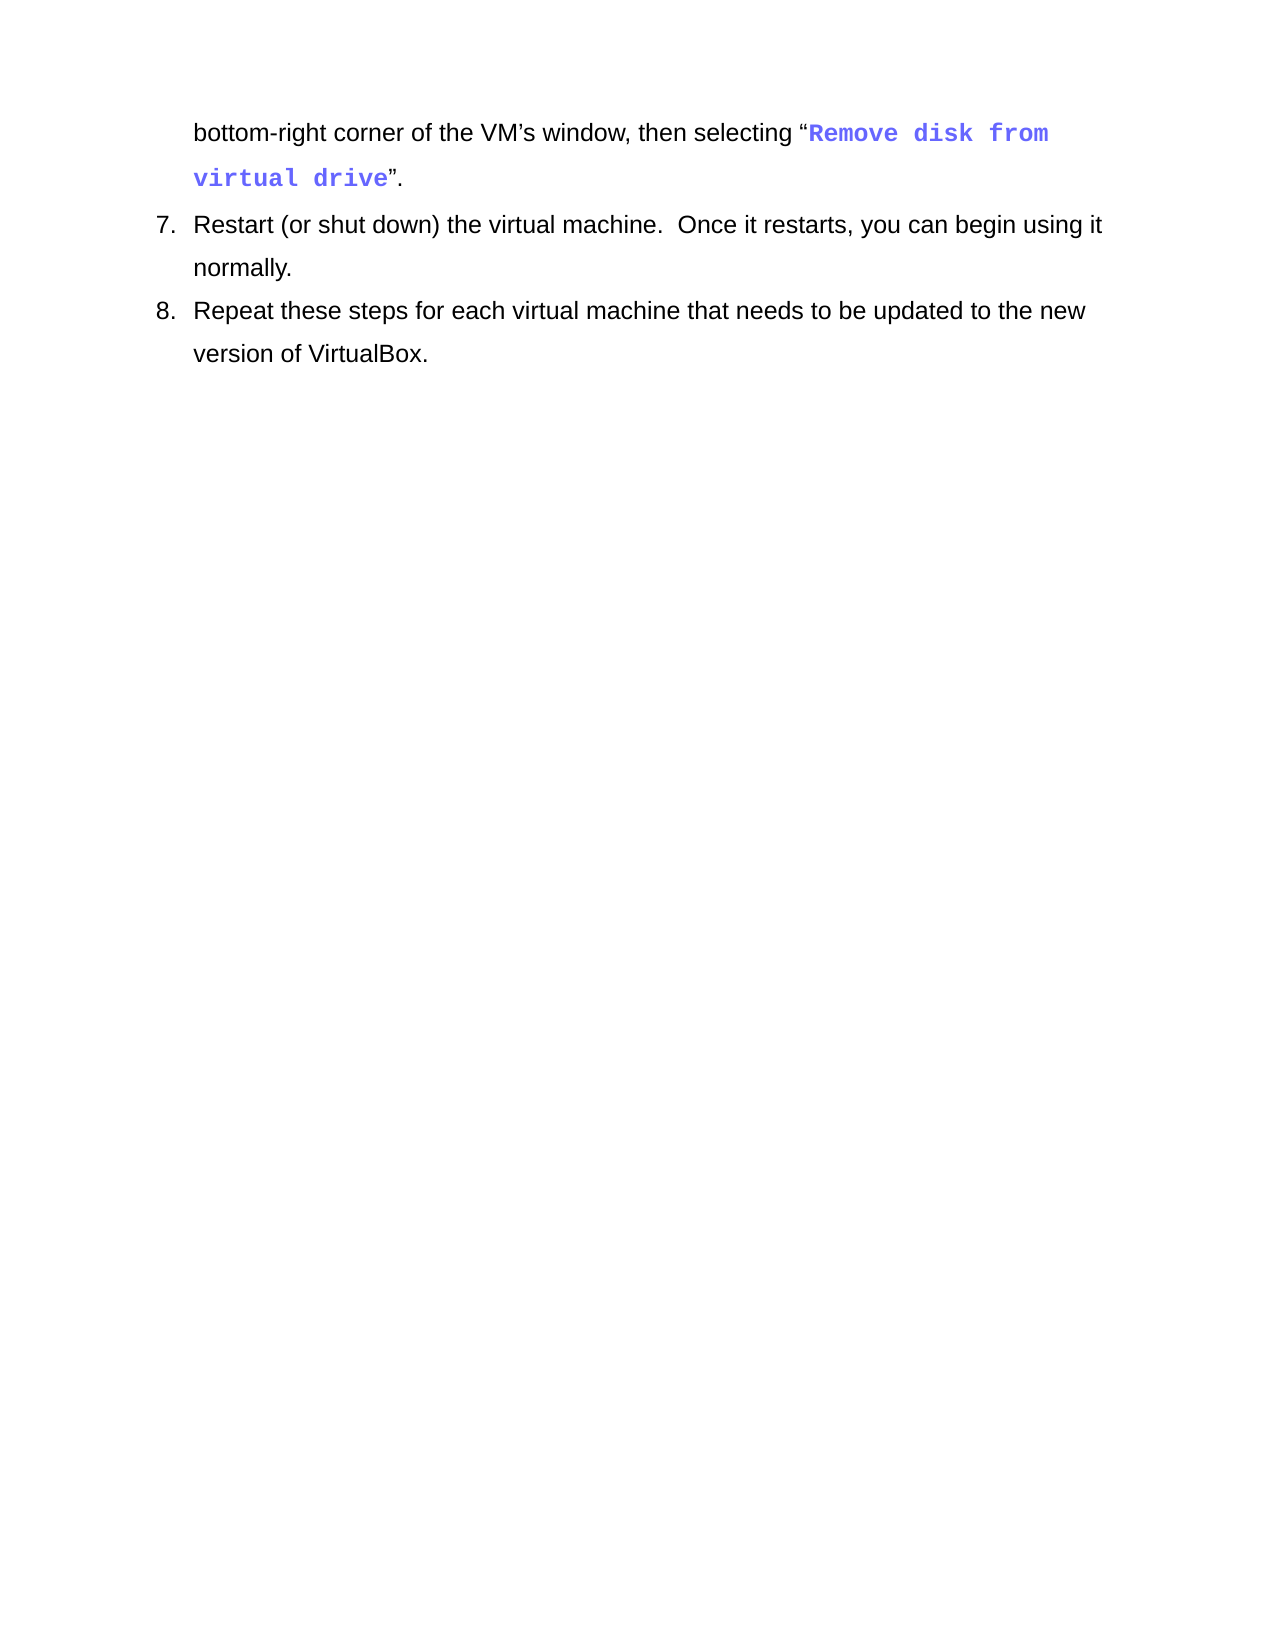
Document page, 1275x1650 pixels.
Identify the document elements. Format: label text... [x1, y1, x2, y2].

list bottom-right corner of the VM’s window, then selecting “Remove disk from virtual drive”. [156, 118, 1157, 194]
list Restart (or shut down) the virtual machine. Once it restarts, you can begin using it normally. [156, 210, 1157, 282]
list Repeat these steps for each virtual machine that needs to be updated to the new version of VirtualBox. [156, 296, 1157, 368]
